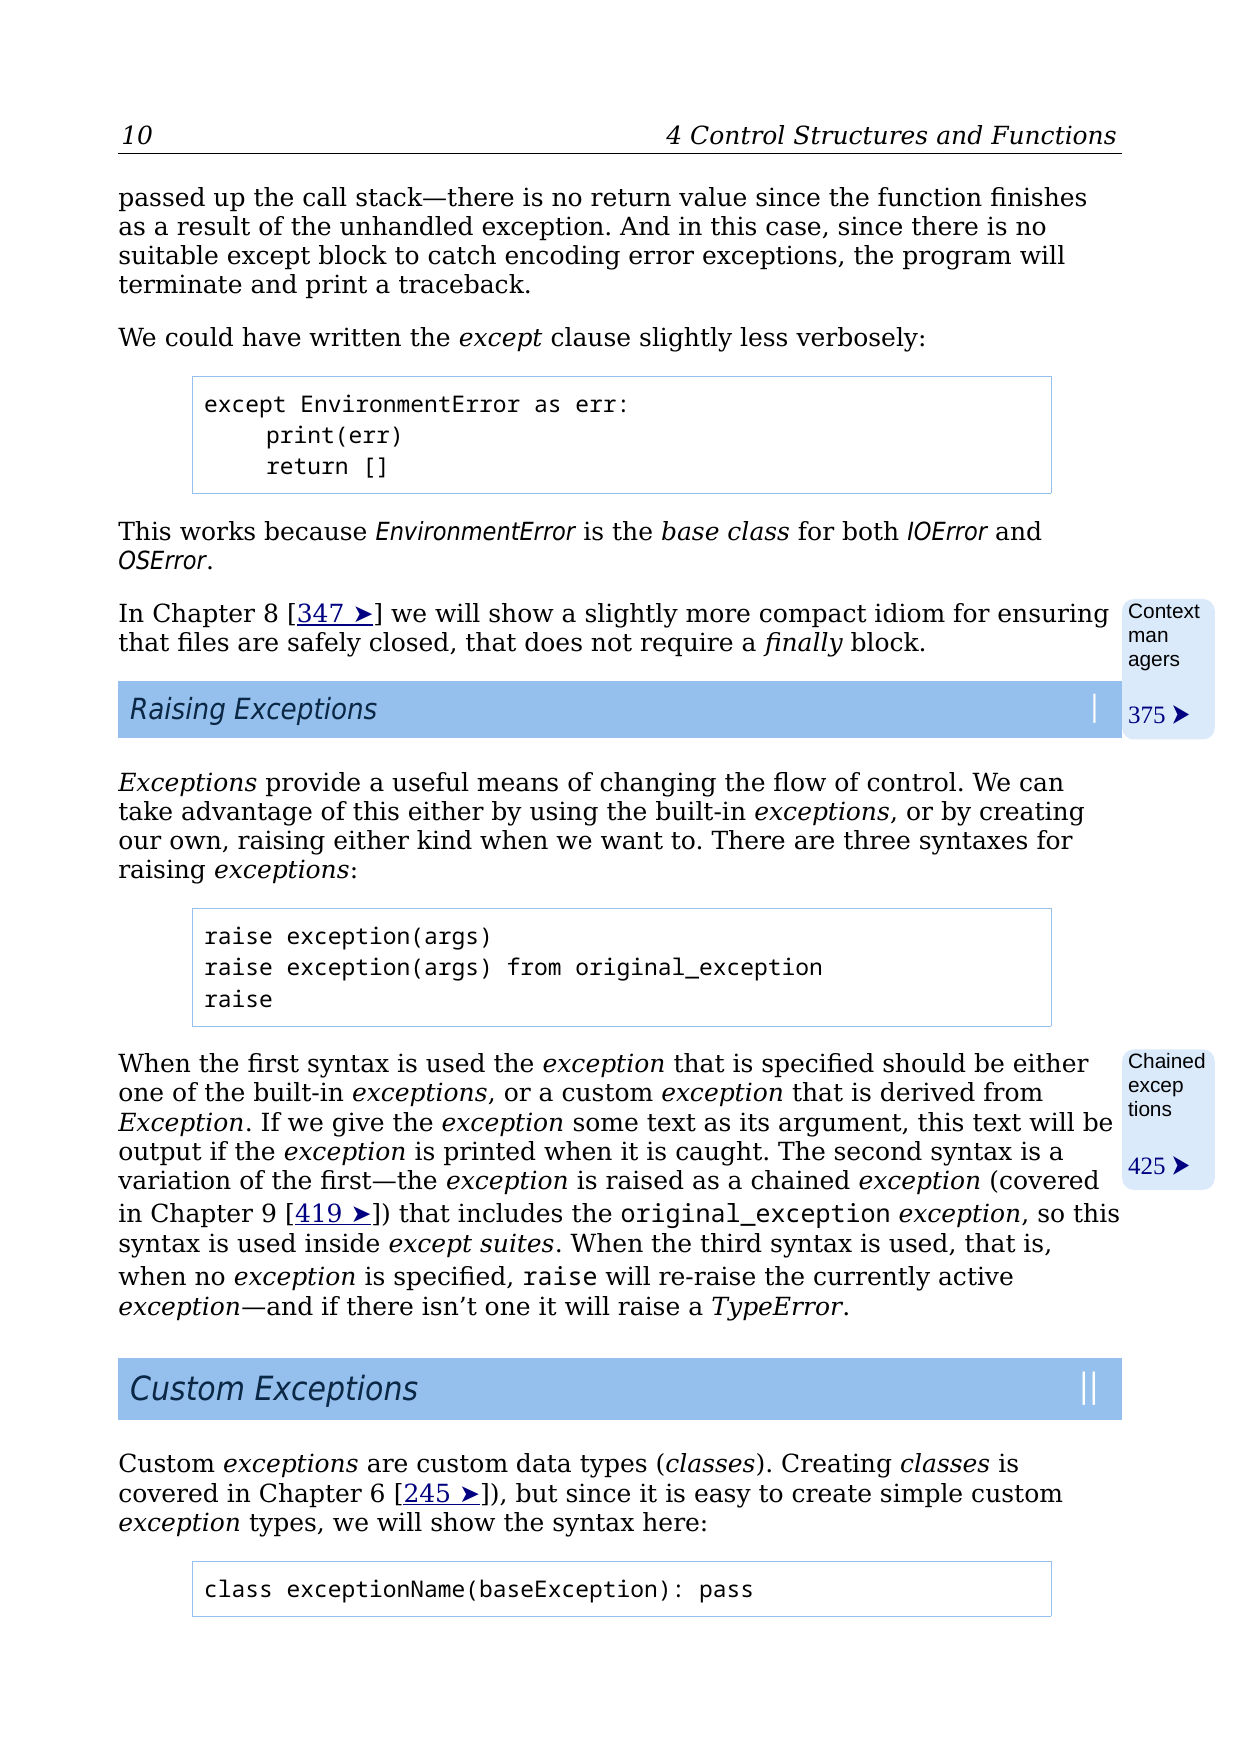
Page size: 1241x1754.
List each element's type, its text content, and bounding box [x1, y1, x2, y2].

text print(err) [193, 407, 1051, 438]
text This works because EnvironmentError is the base class for both IOError and OSError. [118, 517, 1122, 575]
subtitle Raising Exceptions [118, 681, 1122, 738]
text || [1063, 1366, 1098, 1405]
text class exceptionName(baseException): pass [193, 1562, 1051, 1616]
text | [1081, 690, 1098, 724]
text Custom exceptions are custom data types (classes). Creating classes is covered in Chapter 6 [245 ➤]), but since it is easy to create simple custom exception types, we will show the syntax here: [118, 1449, 1122, 1537]
text In Chapter 8 [347 ➤] we will show a slightly more compact idiom for ensuring that files are safely closed, that does not require a finally block. [118, 599, 1122, 657]
text raise exception(args) [193, 909, 1051, 939]
text passed up the call stack—there is no return value since the function finishes as a result of the unhandled exception. And in this case, since there is no suitable except block to catch encoding error exceptions, the program will terminate and print a traceback. [118, 183, 1122, 299]
text Exceptions provide a useful means of changing the flow of control. We can take advantage of this either by using the built-in exceptions, or by creating our own, raising either kind when we want to. There are three syntaxes for raising exceptions: [118, 768, 1122, 884]
text return [] [193, 438, 1051, 493]
text raise [193, 971, 1051, 1026]
text raise exception(args) from original_exception [193, 939, 1051, 971]
text When the first syntax is used the exception that is specified should be either one of the built-in exceptions, or a custom exception that is derived from Exception. If we give the exception some text as its argument, this text will be output if the exception is printed when it is caught. The second syntax is a variation of the first—the exception is raised as a chained exception (covered in Chapter 9 [419 ➤]) that includes the original_exception exception, so this syntax is used inside except suites. When the third syntax is used, that is, when no exception is specified, raise will re-raise the currently active exception—and if there isn’t one it will raise a TypeError. [118, 1049, 1122, 1322]
text We could have written the except clause slightly less verbosely: [118, 323, 1122, 352]
text except EnvironmentError as err: [193, 377, 1051, 407]
subtitle Custom Exceptions [118, 1358, 1122, 1420]
